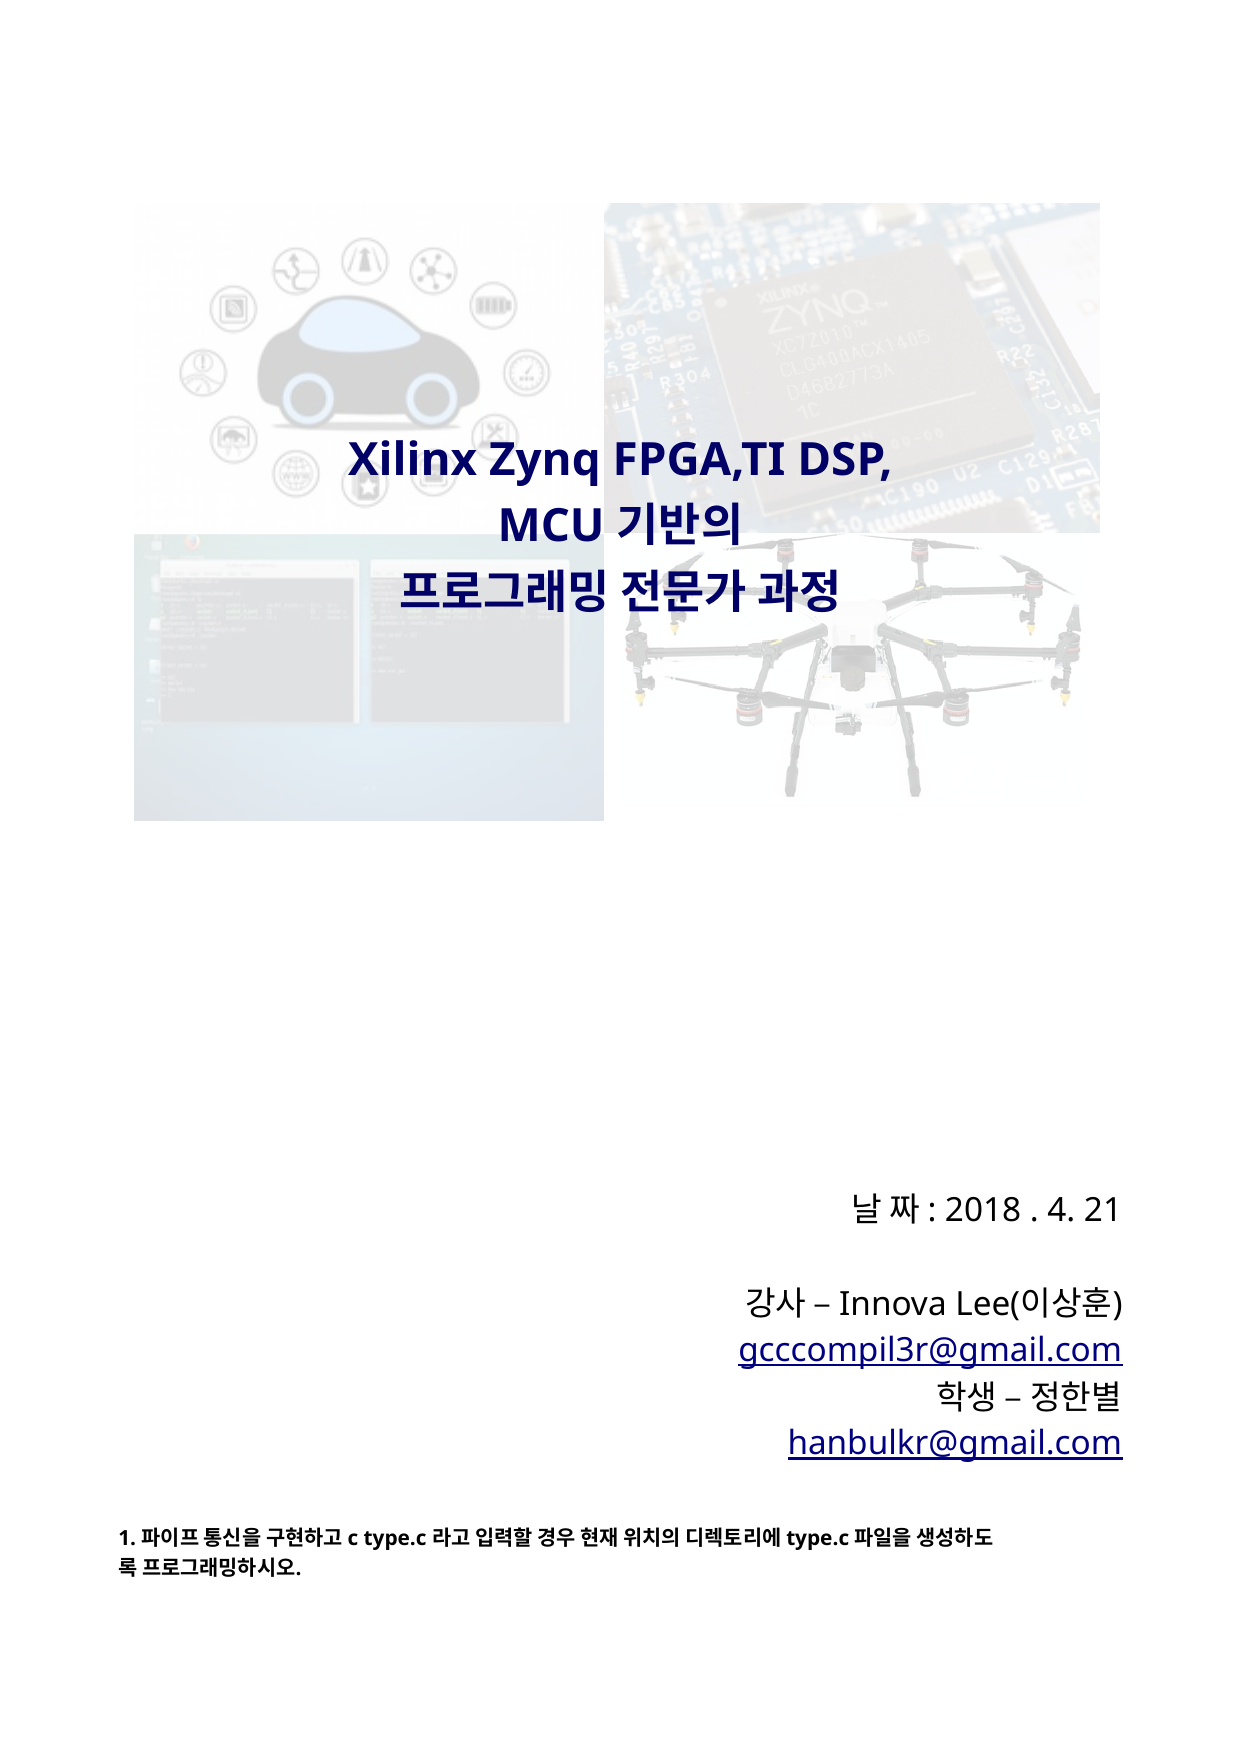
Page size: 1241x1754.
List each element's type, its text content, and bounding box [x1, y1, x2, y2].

text gcccompil3r@gmail.com [118, 1325, 1122, 1371]
text 프로그래밍 전문가 과정 [1101, 555, 1122, 622]
text hanbulkr@gmail.com [118, 1419, 1122, 1464]
text 1. 파이프 통신을 구현하고 c type.c 라고 입력할 경우 현재 위치의 디렉토리에 type.c 파일을 생성하도 [118, 1521, 1122, 1552]
text 강사 – Innova Lee(이상훈) [118, 1277, 1122, 1325]
text Xilinx Zynq FPGA,TI DSP, [118, 426, 134, 489]
text MCU 기반의 [604, 489, 1122, 820]
text 날 짜 : 2018 . 4. 21 [118, 1183, 1122, 1232]
text Xilinx Zynq FPGA,TI DSP, [1100, 426, 1122, 489]
text MCU 기반의 [118, 489, 134, 555]
text 프로그래밍 전문가 과정 [118, 555, 134, 622]
text 록 프로그래밍하시오. [118, 1552, 1122, 1582]
text 학생 – 정한별 [118, 1371, 1122, 1419]
